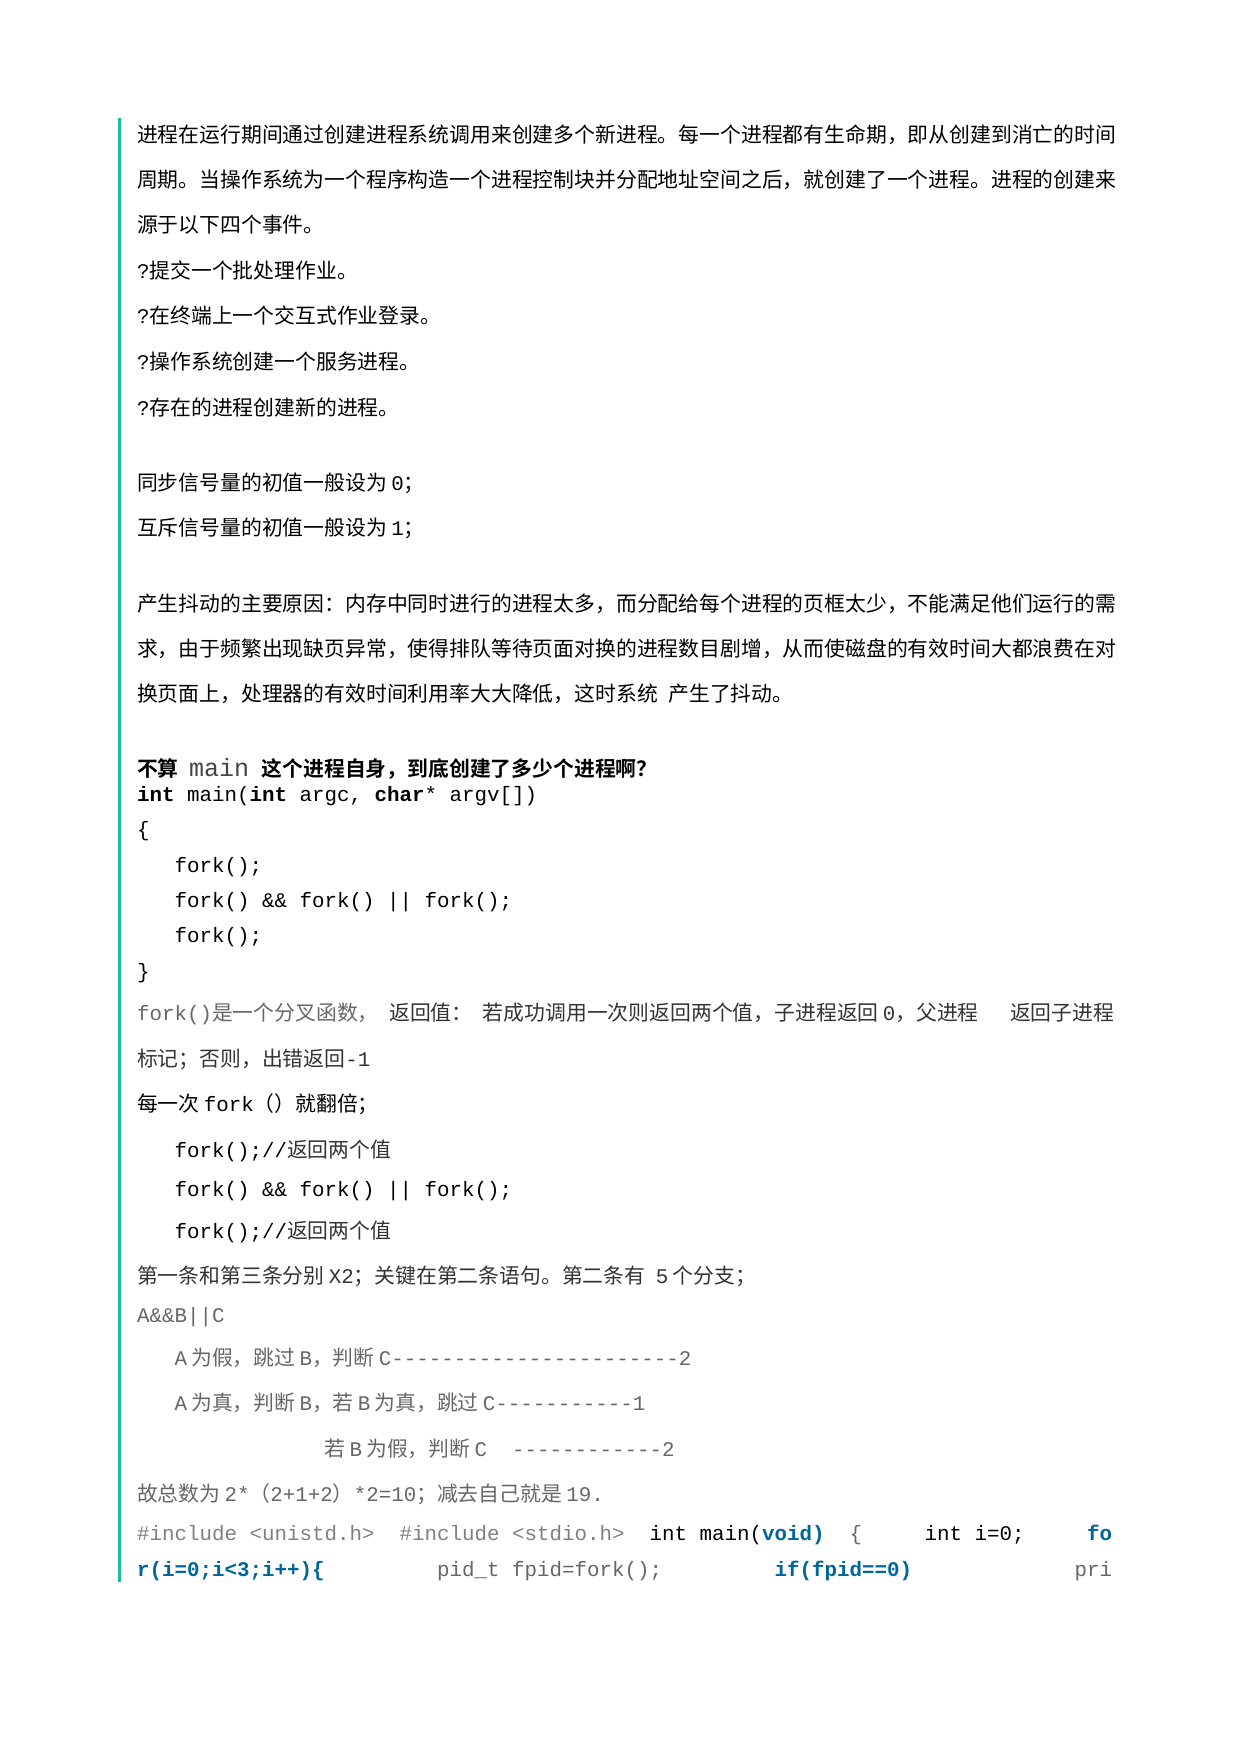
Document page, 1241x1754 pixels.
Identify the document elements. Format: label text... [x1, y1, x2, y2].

text #include <unistd.h> #include <stdio.h> int main(void) { int i=0; for(i=0;i<3;i++){ pid_t fpid=fork(); if(fpid==0) pri [121, 1523, 1122, 1582]
text fork()是一个分叉函数， 返回值： 若成功调用一次则返回两个值，子进程返回0，父进程 返回子进程标记；否则，出错返回-1 [121, 996, 1122, 1072]
text fork();//返回两个值 [121, 1133, 1122, 1163]
text fork(); [121, 926, 1122, 949]
text 每一次fork（）就翻倍； [121, 1087, 1122, 1118]
text { [121, 819, 1122, 843]
text 进程在运行期间通过创建进程系统调用来创建多个新进程。每一个进程都有生命期，即从创建到消亡的时间周期。当操作系统为一个程序构造一个进程控制块并分配地址空间之后，就创建了一个进程。进程的创建来源于以下四个事件。 [121, 118, 1122, 239]
text 若B为假，判断C ------------2 [121, 1432, 1122, 1462]
text fork(); [121, 855, 1122, 878]
text 同步信号量的初值一般设为0； [121, 466, 1122, 496]
text fork() && fork() || fork(); [121, 1179, 1122, 1202]
text fork() && fork() || fork(); [121, 890, 1122, 914]
text 产生抖动的主要原因：内存中同时进行的进程太多，而分配给每个进程的页框太少，不能满足他们运行的需求，由于频繁出现缺页异常，使得排队等待页面对换的进程数目剧增，从而使磁盘的有效时间大都浪费在对换页面上，处理器的有效时间利用率大大降低，这时系统 产生了抖动。 [121, 587, 1122, 708]
text 不算 main 这个进程自身，到底创建了多少个进程啊？ [121, 752, 1122, 784]
text ?存在的进程创建新的进程。 [121, 391, 1122, 421]
text A为假，跳过B，判断C-----------------------2 [121, 1341, 1122, 1371]
text fork();//返回两个值 [121, 1214, 1122, 1244]
text 第一条和第三条分别X2；关键在第二条语句。第二条有 5个分支； [121, 1260, 1122, 1290]
text A为真，判断B，若B为真，跳过C-----------1 [121, 1386, 1122, 1417]
text ?操作系统创建一个服务进程。 [121, 345, 1122, 376]
text int main(int argc, char* argv[]) [121, 784, 1122, 807]
text ?提交一个批处理作业。 [121, 254, 1122, 284]
text ?在终端上一个交互式作业登录。 [121, 300, 1122, 330]
text 故总数为2*（2+1+2）*2=10；减去自己就是19. [121, 1478, 1122, 1508]
text 互斥信号量的初值一般设为1； [121, 512, 1122, 542]
text } [121, 961, 1122, 984]
text A&&B||C [121, 1305, 1122, 1329]
